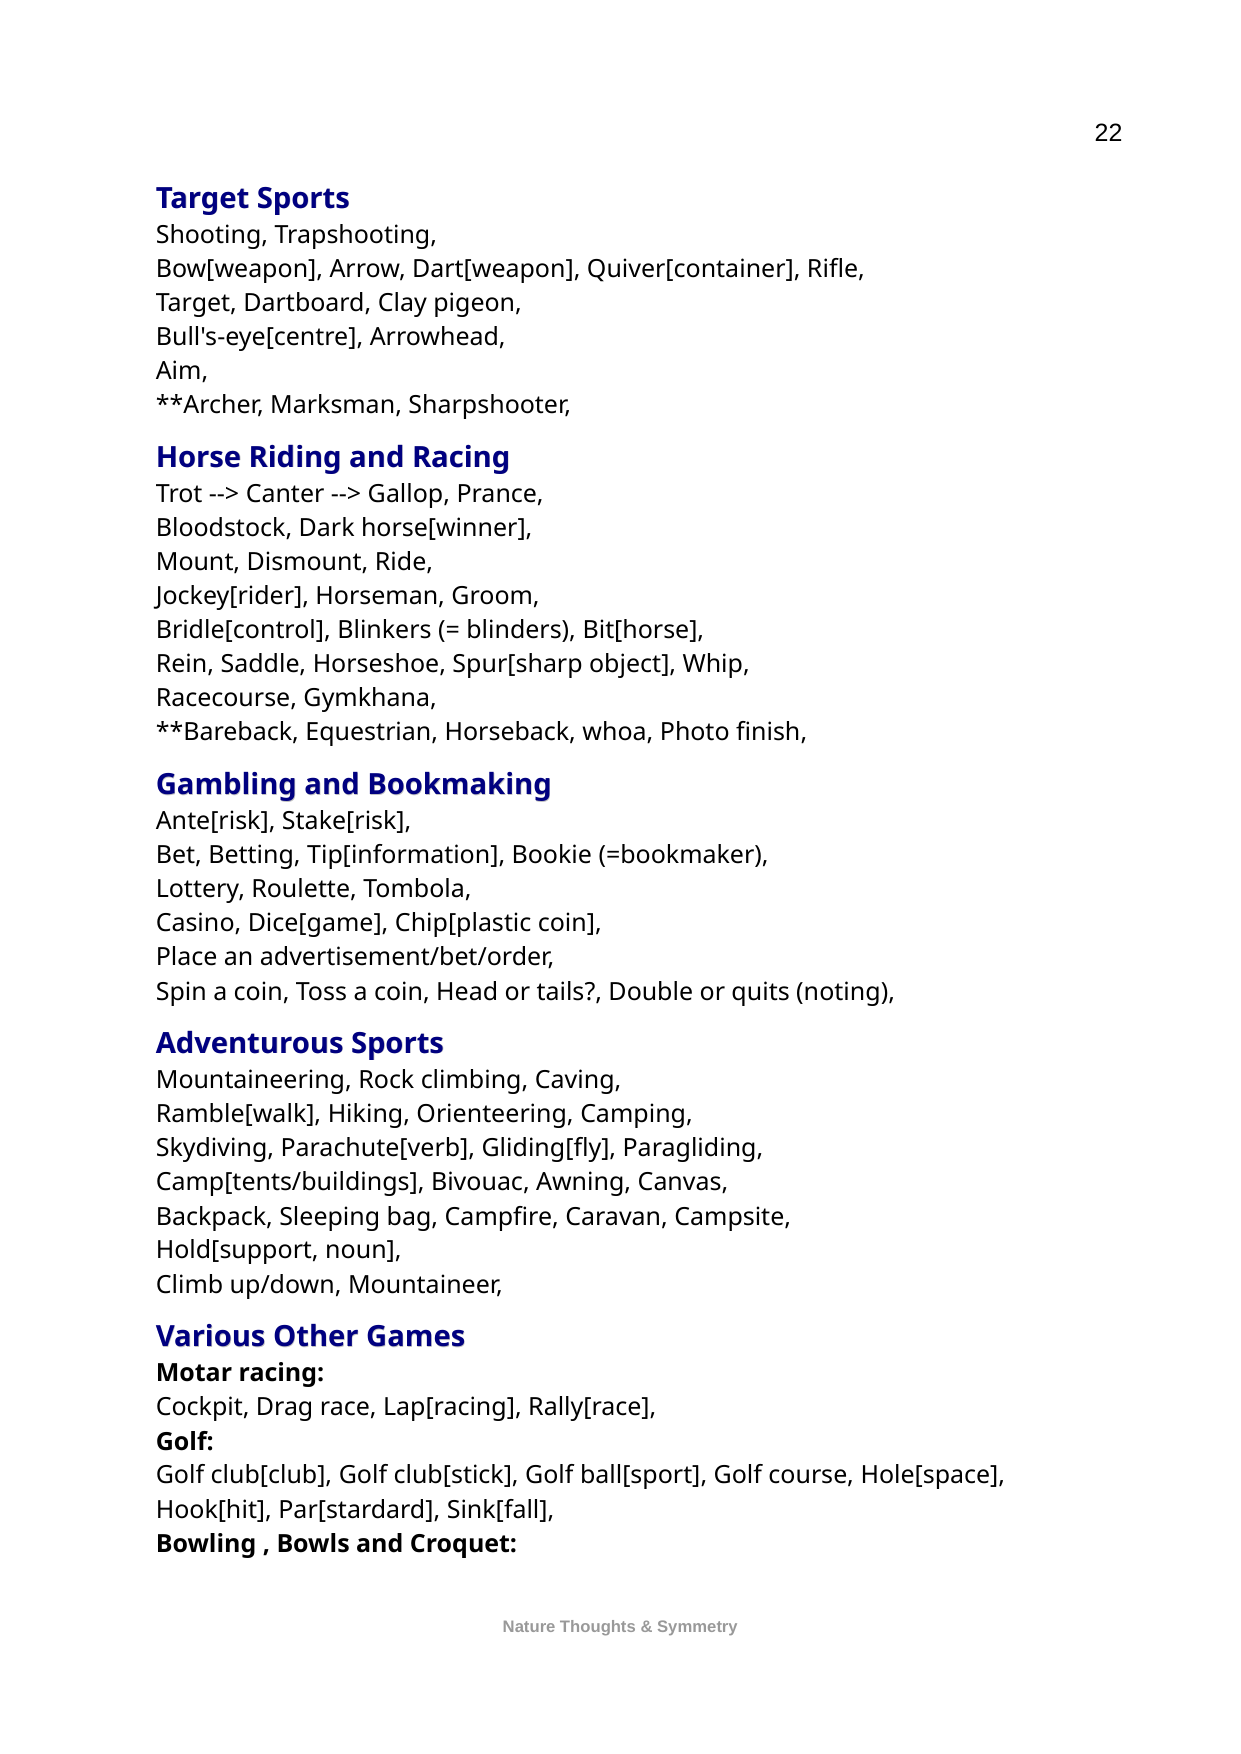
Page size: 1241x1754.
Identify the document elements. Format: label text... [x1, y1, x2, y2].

text Skydiving, Parachute[verb], Gliding[fly], Paragliding, [156, 1130, 1122, 1164]
text Motar racing: [156, 1355, 1122, 1389]
text Spin a coin, Toss a coin, Head or tails?, Double or quits (noting), [156, 973, 1122, 1007]
text Target, Dartboard, Clay pigeon, [156, 285, 1122, 319]
text Golf club[club], Golf club[stick], Golf ball[sport], Golf course, Hole[space], Hook[hit], Par[stardard], Sink[fall], [156, 1457, 1122, 1525]
text Bowling , Bowls and Croquet: [156, 1525, 1122, 1559]
text Lottery, Roulette, Tombola, [156, 871, 1122, 905]
text Bull's-eye[centre], Arrowhead, [156, 319, 1122, 353]
text Bow[weapon], Arrow, Dart[weapon], Quiver[container], Rifle, [156, 251, 1122, 285]
text Cockpit, Drag race, Lap[racing], Rally[race], [156, 1389, 1122, 1423]
text Backpack, Sleeping bag, Campfire, Caravan, Campsite, [156, 1198, 1122, 1232]
text Ramble[walk], Hiking, Orienteering, Camping, [156, 1096, 1122, 1130]
text Ante[risk], Stake[risk], [156, 803, 1122, 837]
text Mountaineering, Rock climbing, Caving, [156, 1062, 1122, 1096]
text Bridle[control], Blinkers (= blinders), Bit[horse], [156, 612, 1122, 646]
text Bloodstock, Dark horse[winner], [156, 510, 1122, 544]
subtitle Horse Riding and Racing [156, 436, 1122, 476]
subtitle Various Other Games [156, 1315, 1122, 1355]
text Rein, Saddle, Horseshoe, Spur[sharp object], Whip, [156, 646, 1122, 680]
text Hold[support, noun], [156, 1232, 1122, 1266]
text Trot --> Canter --> Gallop, Prance, [156, 476, 1122, 510]
text Racecourse, Gymkhana, [156, 680, 1122, 714]
text **Archer, Marksman, Sharpshooter, [156, 387, 1122, 421]
text Shooting, Trapshooting, [156, 217, 1122, 251]
text Mount, Dismount, Ride, [156, 544, 1122, 578]
text Golf: [156, 1423, 1122, 1457]
text Camp[tents/buildings], Bivouac, Awning, Canvas, [156, 1164, 1122, 1198]
subtitle Adventurous Sports [156, 1022, 1122, 1062]
subtitle Target Sports [156, 177, 1122, 217]
text Aim, [156, 353, 1122, 387]
text **Bareback, Equestrian, Horseback, whoa, Photo finish, [156, 714, 1122, 748]
text Climb up/down, Mountaineer, [156, 1266, 1122, 1300]
text Casino, Dice[game], Chip[plastic coin], [156, 905, 1122, 939]
text Jockey[rider], Horseman, Groom, [156, 578, 1122, 612]
text Place an advertisement/bet/order, [156, 939, 1122, 973]
text Bet, Betting, Tip[information], Bookie (=bookmaker), [156, 837, 1122, 871]
subtitle Gambling and Bookmaking [156, 763, 1122, 803]
